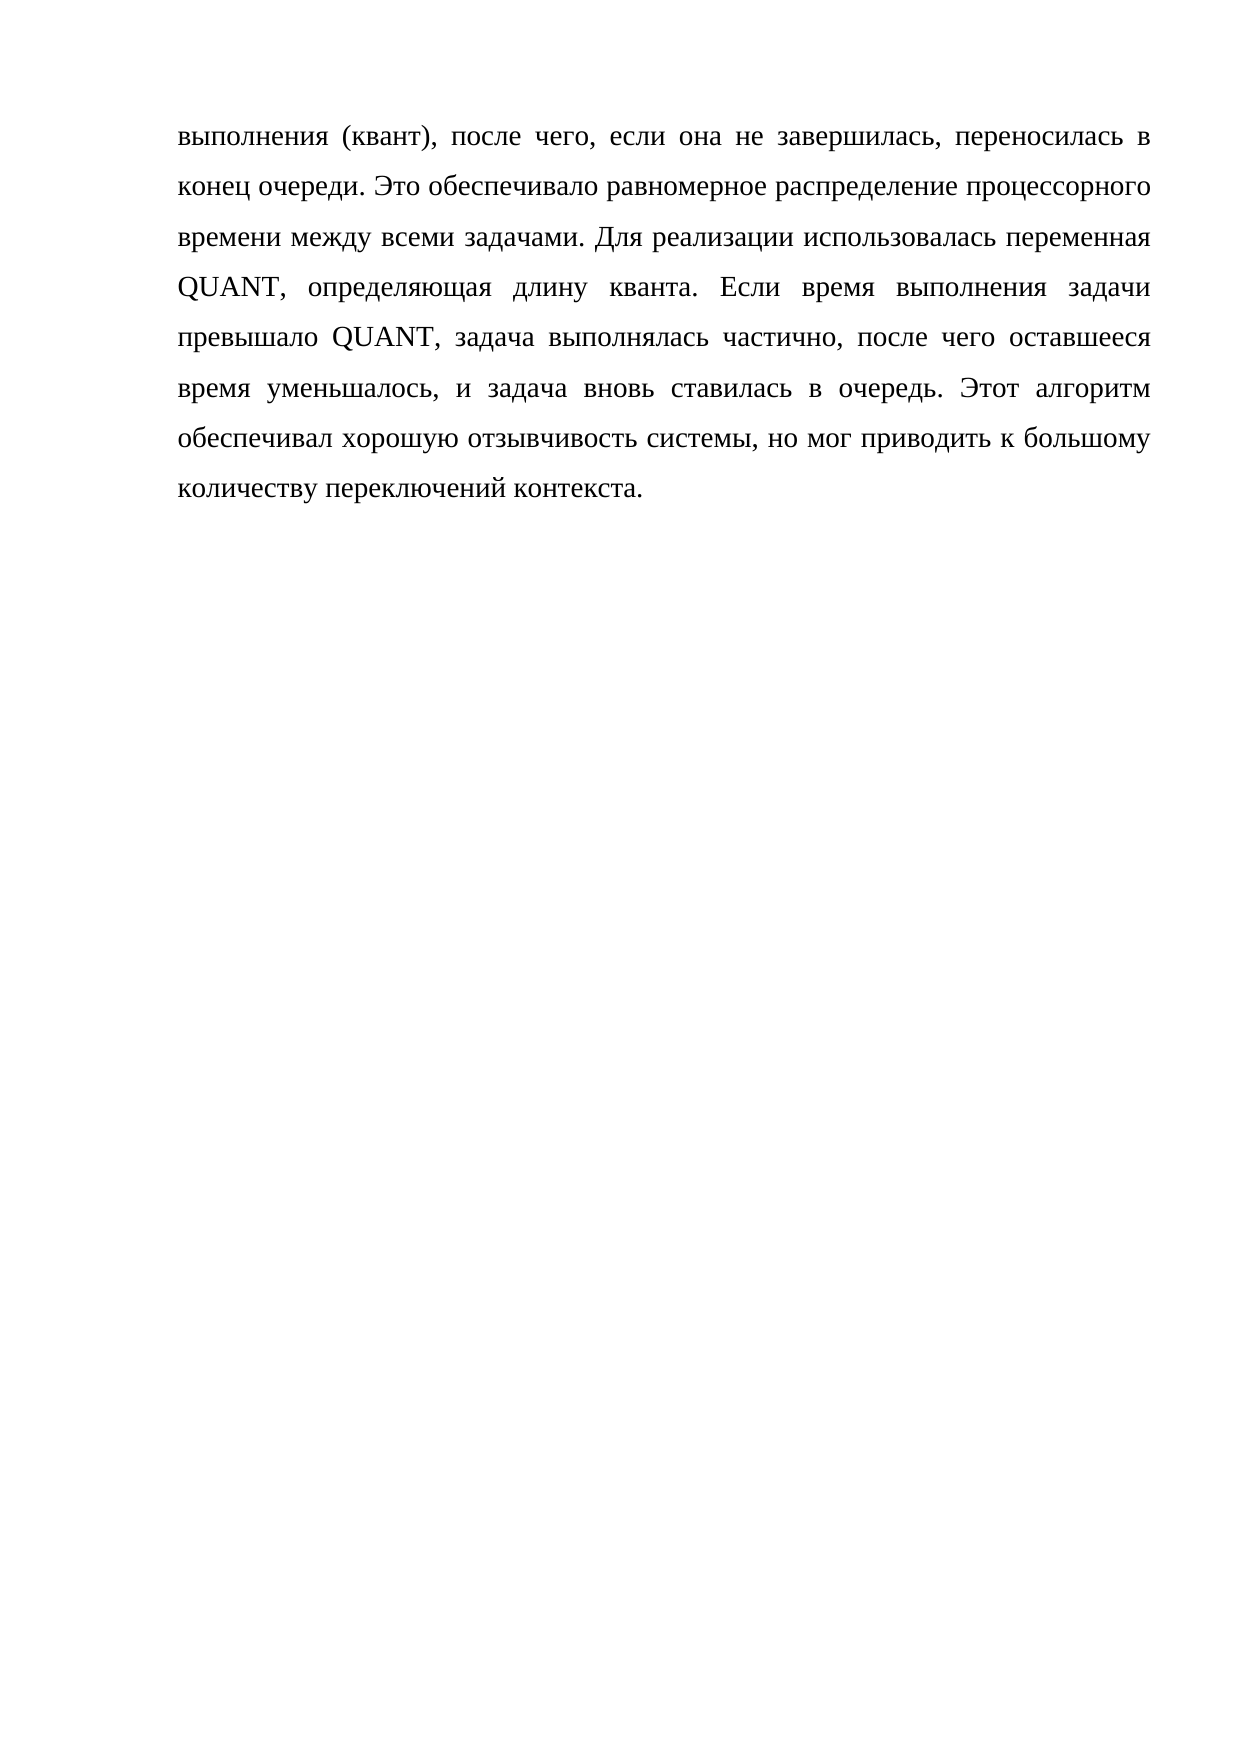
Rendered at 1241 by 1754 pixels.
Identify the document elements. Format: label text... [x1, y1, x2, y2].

text выполнения (квант), после чего, если она не завершилась, переносилась в конец очереди. Это обеспечивало равномерное распределение процессорного времени между всеми задачами. Для реализации использовалась переменная QUANT, определяющая длину кванта. Если время выполнения задачи превышало QUANT, задача выполнялась частично, после чего оставшееся время уменьшалось, и задача вновь ставилась в очередь. Этот алгоритм обеспечивал хорошую отзывчивость системы, но мог приводить к большому количеству переключений контекста. [177, 118, 1152, 504]
